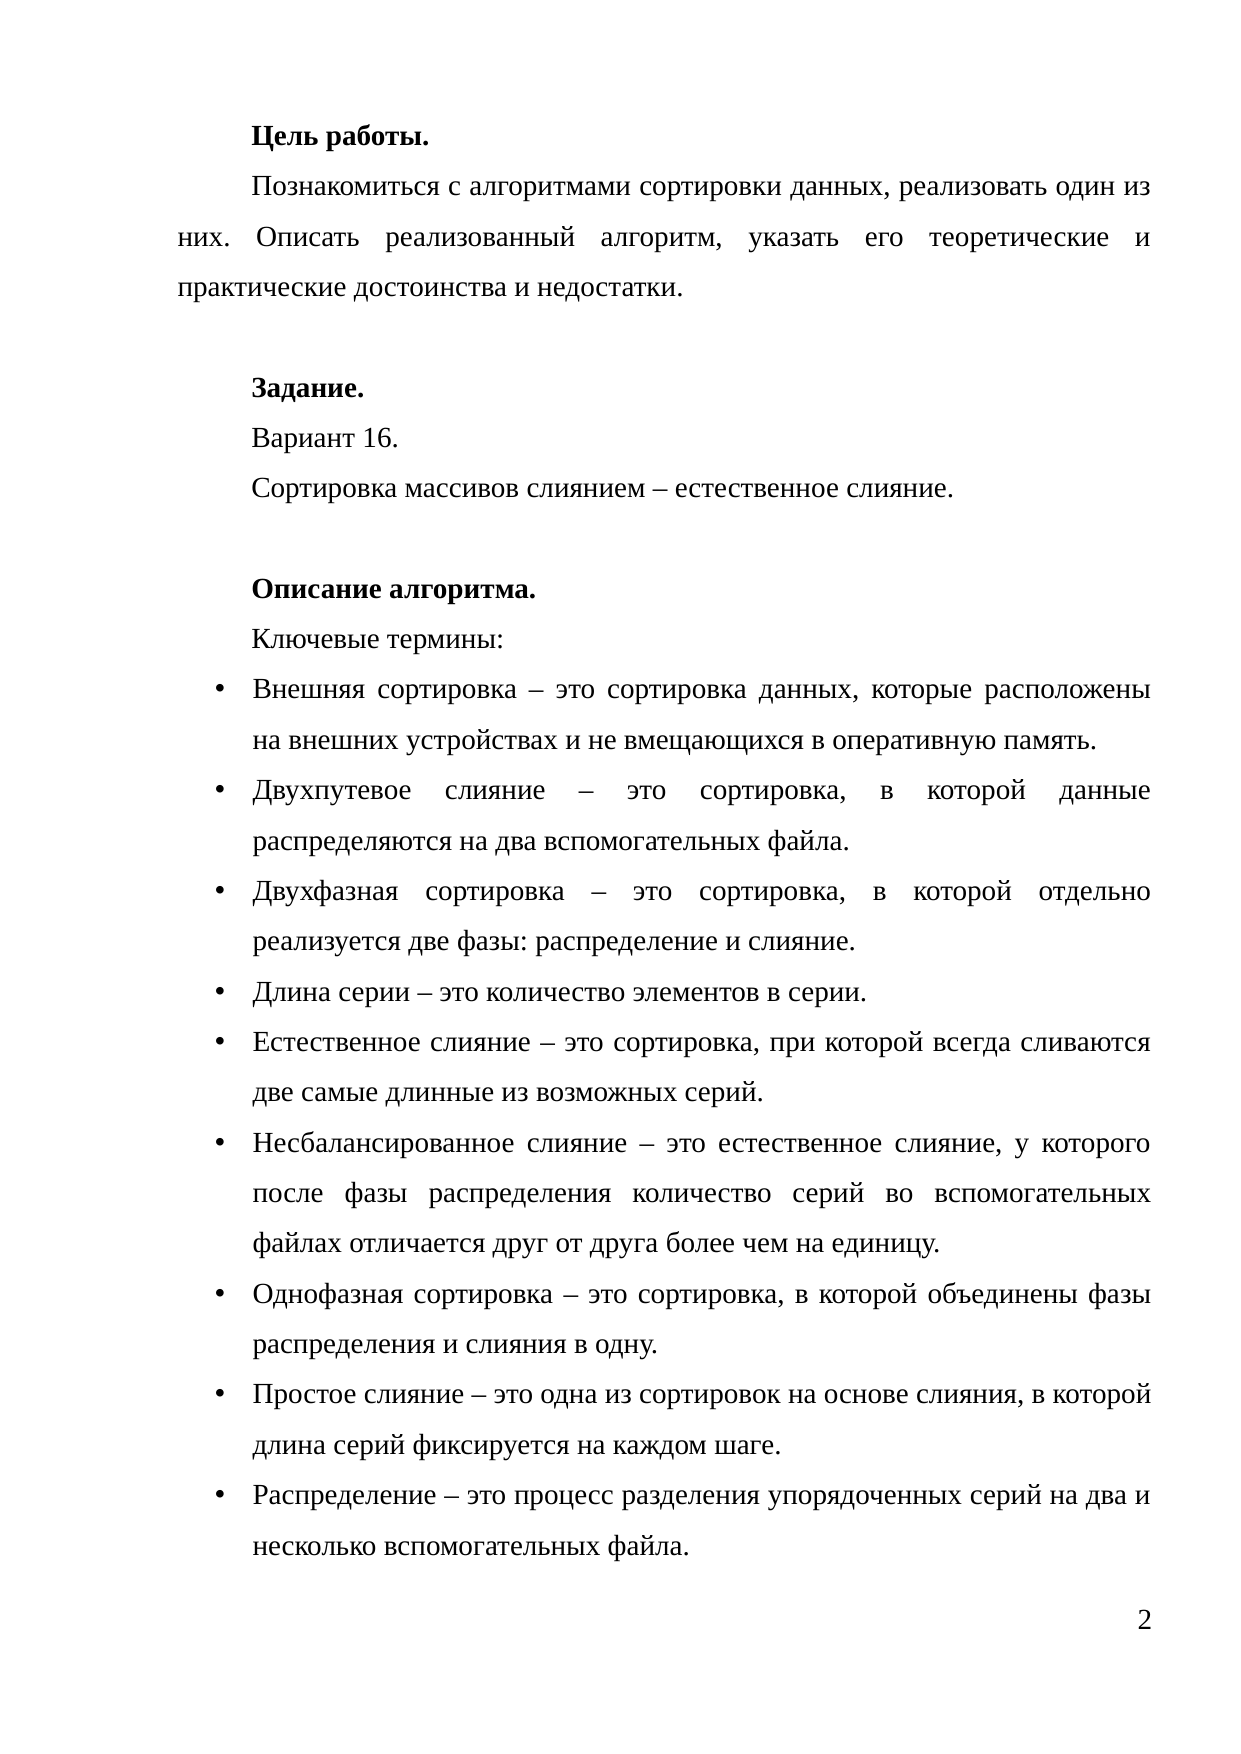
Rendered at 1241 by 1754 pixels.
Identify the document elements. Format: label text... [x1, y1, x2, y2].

list Несбалансированное слияние – это естественное слияние, у которого после фазы распределения количество серий во вспомогательных файлах отличается друг от друга более чем на единицу. [215, 1125, 1152, 1259]
text Сортировка массивов слиянием – естественное слияние. [177, 470, 1152, 504]
subtitle Задание. [177, 370, 1152, 403]
list Двухфазная сортировка – это сортировка, в которой отдельно реализуется две фазы: распределение и слияние. [215, 873, 1152, 957]
subtitle Цель работы. [177, 118, 1152, 152]
list Распределение – это процесс разделения упорядоченных серий на два и несколько вспомогательных файла. [215, 1477, 1152, 1561]
list Естественное слияние – это сортировка, при которой всегда сливаются две самые длинные из возможных серий. [215, 1024, 1152, 1108]
list Длина серии – это количество элементов в серии. [215, 974, 1152, 1007]
list Двухпутевое слияние – это сортировка, в которой данные распределяются на два вспомогательных файла. [215, 772, 1152, 856]
text Познакомиться с алгоритмами сортировки данных, реализовать один из них. Описать реализованный алгоритм, указать его теоретические и практические достоинства и недостатки. [177, 168, 1152, 303]
list Простое слияние – это одна из сортировок на основе слияния, в которой длина серий фиксируется на каждом шаге. [215, 1377, 1152, 1461]
list Однофазная сортировка – это сортировка, в которой объединены фазы распределения и слияния в одну. [215, 1276, 1152, 1360]
subtitle Описание алгоритма. [177, 571, 1152, 604]
text Вариант 16. [177, 420, 1152, 453]
text Ключевые термины: [177, 621, 1152, 655]
list Внешняя сортировка – это сортировка данных, которые расположены на внешних устройствах и не вмещающихся в оперативную память. [215, 672, 1152, 756]
